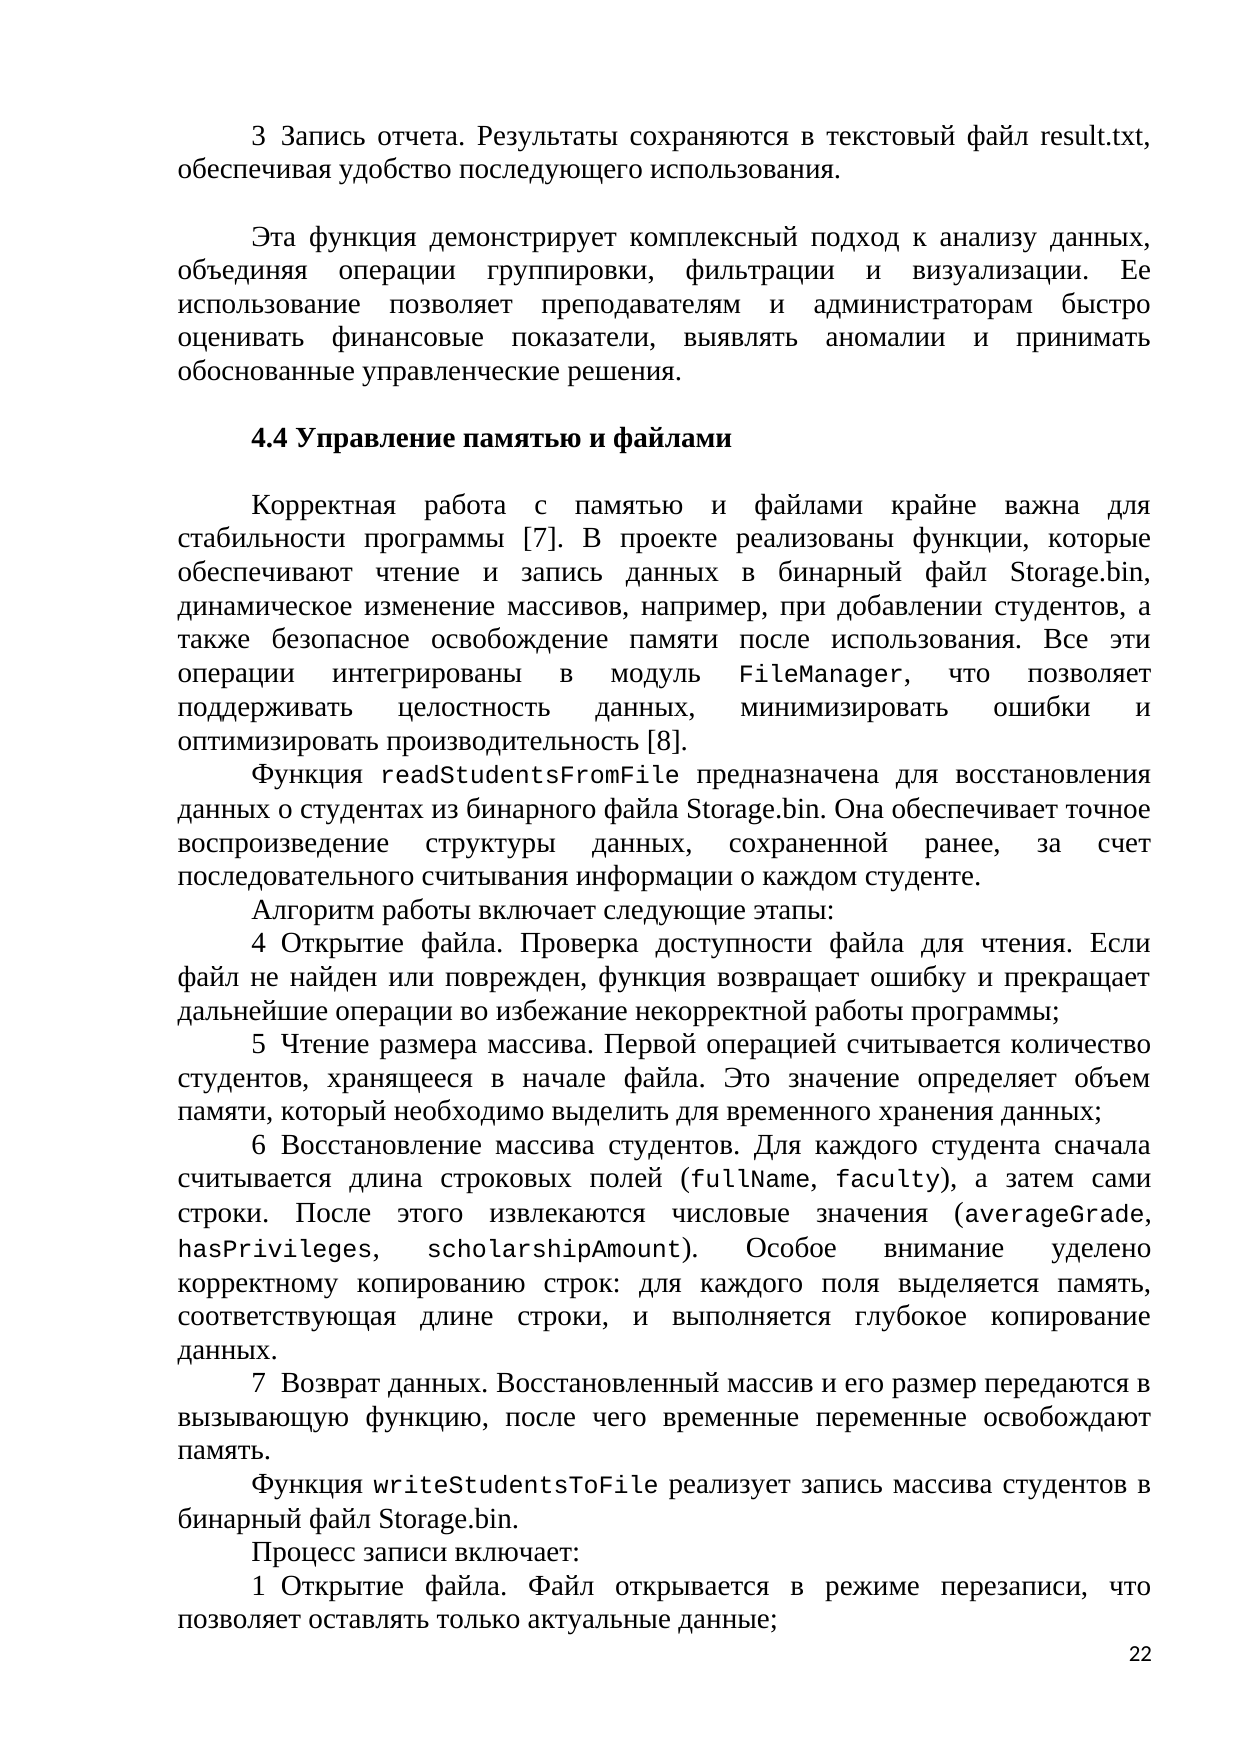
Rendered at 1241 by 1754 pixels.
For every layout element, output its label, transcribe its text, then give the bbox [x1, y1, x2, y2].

text Функция readStudentsFromFile предназначена для восстановления данных о студентах из бинарного файла Storage.bin. Она обеспечивает точное воспроизведение структуры данных, сохраненной ранее, за счет последовательного считывания информации о каждом студенте. [177, 757, 1152, 892]
text Корректная работа с памятью и файлами крайне важна для стабильности программы [7]. В проекте реализованы функции, которые обеспечивают чтение и запись данных в бинарный файл Storage.bin, динамическое изменение массивов, например, при добавлении студентов, а также безопасное освобождение памяти после использования. Все эти операции интегрированы в модуль FileManager, что позволяет поддерживать целостность данных, минимизировать ошибки и оптимизировать производительность [8]. [177, 487, 1152, 757]
list Запись отчета. Результаты сохраняются в текстовый файл result.txt, обеспечивая удобство последующего использования. [177, 118, 1152, 185]
text Эта функция демонстрирует комплексный подход к анализу данных, объединяя операции группировки, фильтрации и визуализации. Ее использование позволяет преподавателям и администраторам быстро оценивать финансовые показатели, выявлять аномалии и принимать обоснованные управленческие решения. [177, 219, 1152, 386]
subtitle 4.4 Управление памятью и файлами [251, 420, 1152, 453]
text Функция writeStudentsToFile реализует запись массива студентов в бинарный файл Storage.bin. [177, 1466, 1152, 1534]
list Восстановление массива студентов. Для каждого студента сначала считывается длина строковых полей (fullName, faculty), а затем сами строки. После этого извлекаются числовые значения (averageGrade, hasPrivileges, scholarshipAmount). Особое внимание уделено корректному копированию строк: для каждого поля выделяется память, соответствующая длине строки, и выполняется глубокое копирование данных. [177, 1127, 1152, 1365]
list Возврат данных. Восстановленный массив и его размер передаются в вызывающую функцию, после чего временные переменные освобождают память. [177, 1365, 1152, 1466]
text Алгоритм работы включает следующие этапы: [177, 892, 1152, 926]
list Открытие файла. Файл открывается в режиме перезаписи, что позволяет оставлять только актуальные данные; [177, 1568, 1152, 1635]
list Открытие файла. Проверка доступности файла для чтения. Если файл не найден или поврежден, функция возвращает ошибку и прекращает дальнейшие операции во избежание некорректной работы программы; [177, 926, 1152, 1026]
list Чтение размера массива. Первой операцией считывается количество студентов, хранящееся в начале файла. Это значение определяет объем памяти, который необходимо выделить для временного хранения данных; [177, 1026, 1152, 1127]
text Процесс записи включает: [177, 1534, 1152, 1568]
